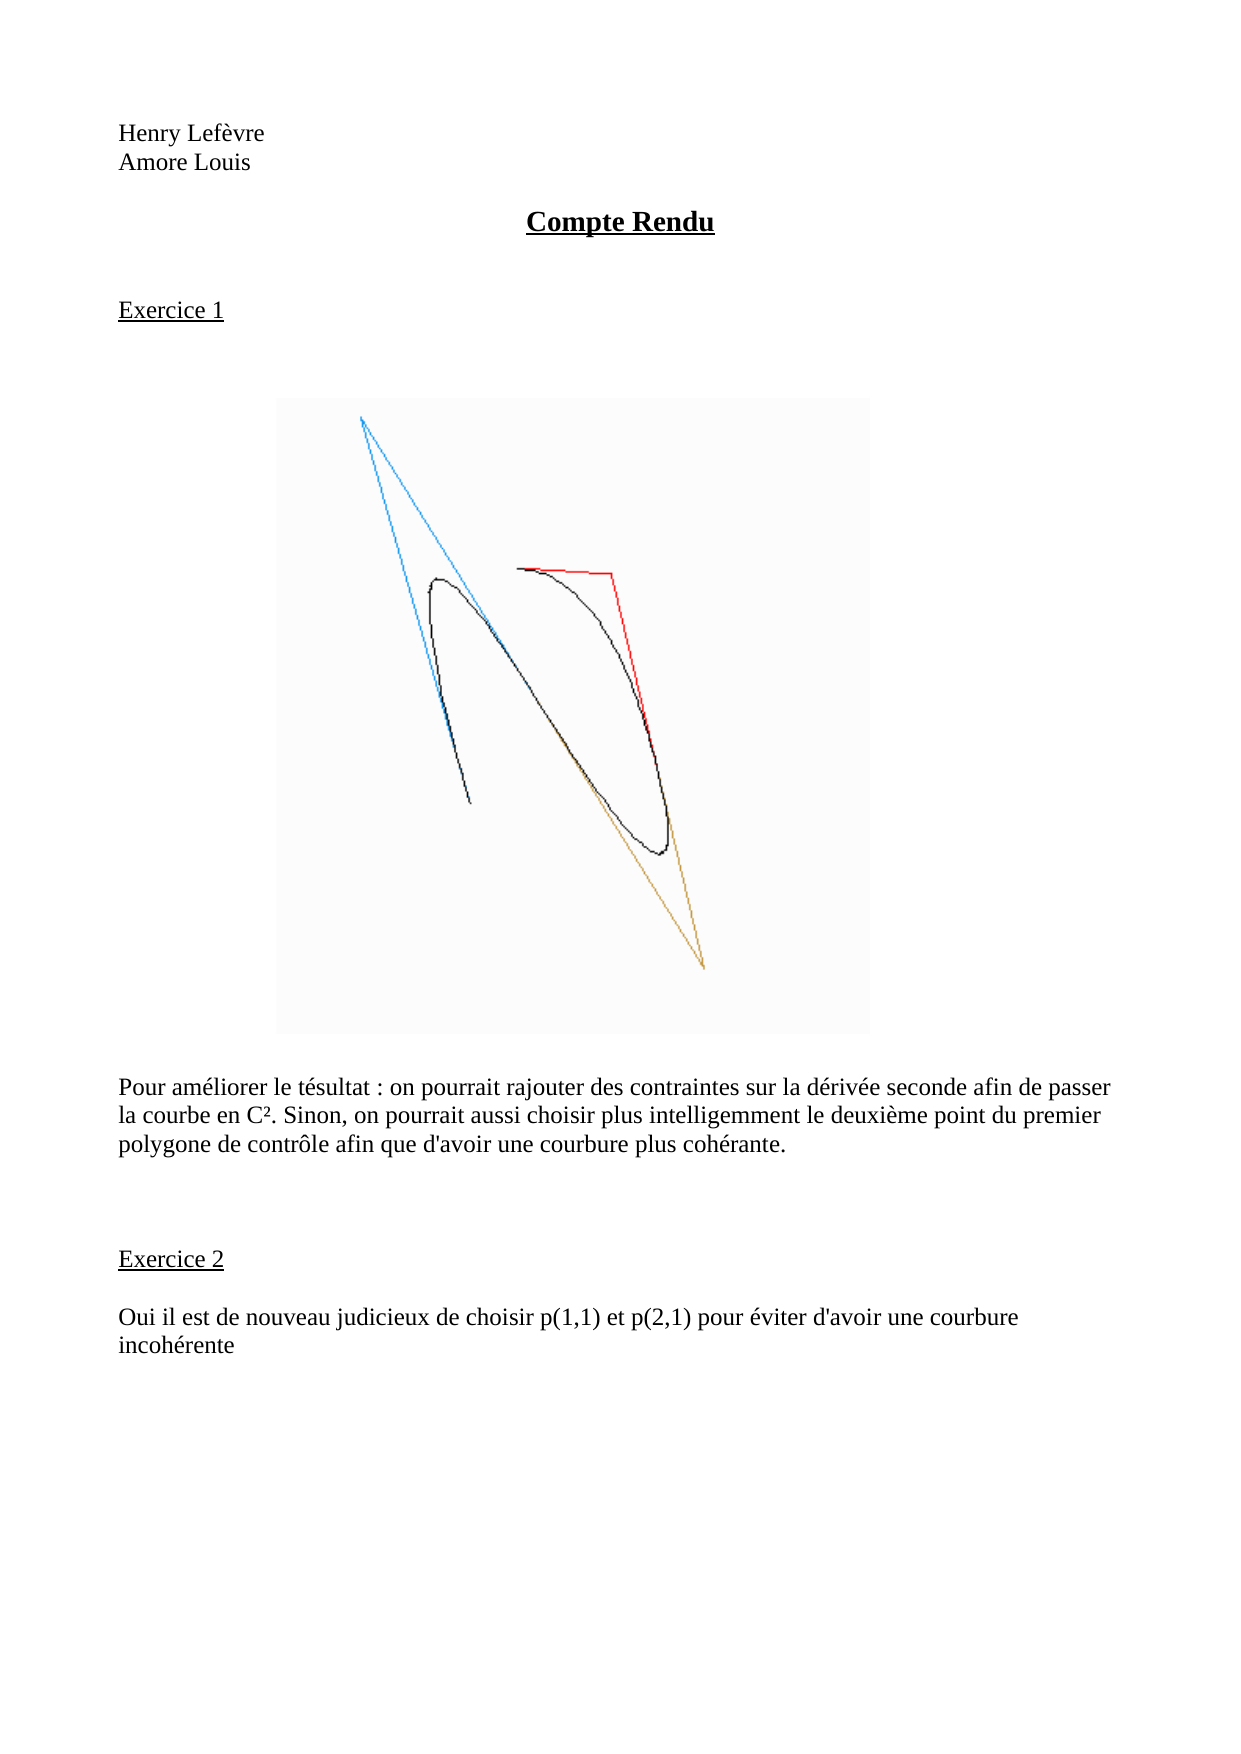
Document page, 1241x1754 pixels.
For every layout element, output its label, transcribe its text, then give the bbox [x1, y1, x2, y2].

text Exercice 2 [118, 1244, 1122, 1273]
text Exercice 1 [118, 295, 1122, 324]
text Henry Lefèvre [118, 118, 1122, 147]
text Pour améliorer le tésultat : on pourrait rajouter des contraintes sur la dérivée seconde afin de passer la courbe en C². Sinon, on pourrait aussi choisir plus intelligemment le deuxième point du premier polygone de contrôle afin que d'avoir une courbure plus cohérante. [118, 1072, 1122, 1158]
text Oui il est de nouveau judicieux de choisir p(1,1) et p(2,1) pour éviter d'avoir une courbure incohérente [118, 1302, 1122, 1359]
text Amore Louis [118, 147, 1122, 176]
picture [276, 398, 870, 1034]
text Compte Rendu [118, 204, 1122, 238]
